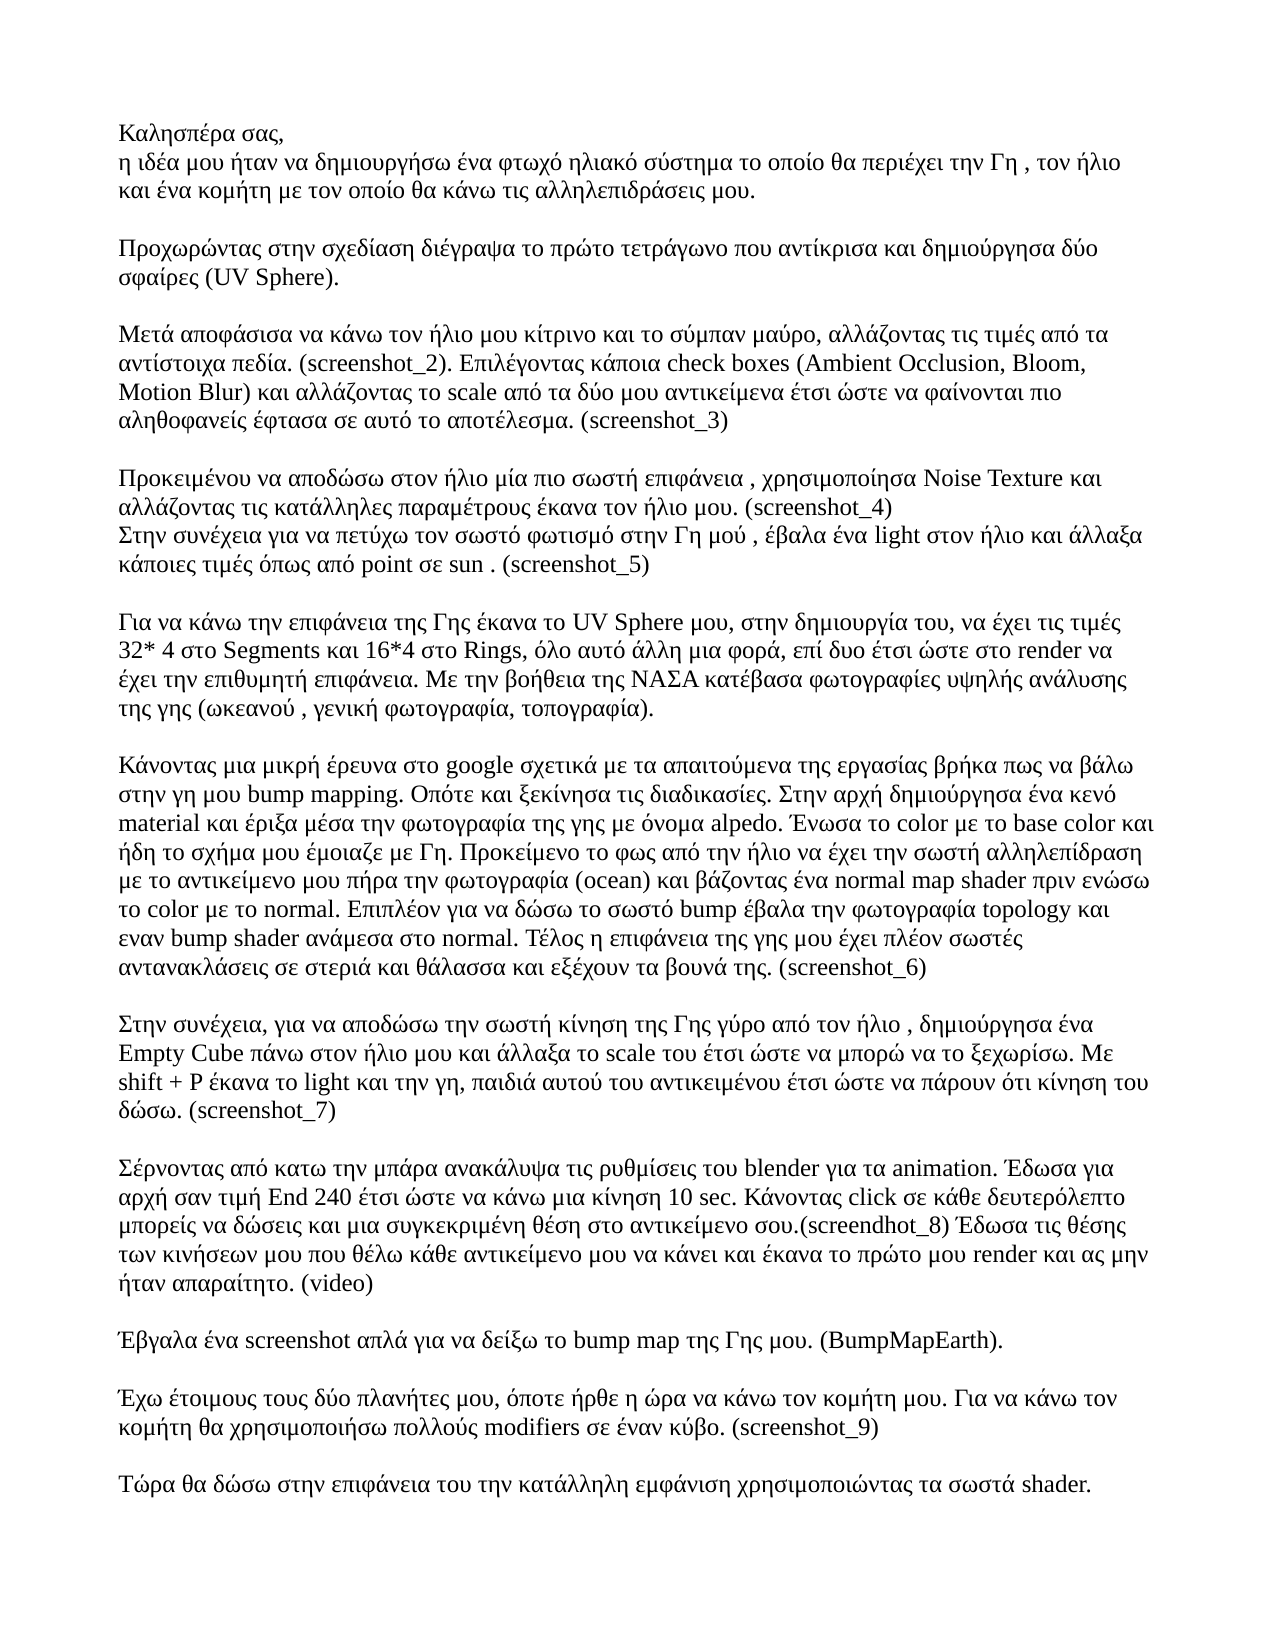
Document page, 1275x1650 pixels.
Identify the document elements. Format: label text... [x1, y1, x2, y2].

text η ιδέα μου ήταν να δημιουργήσω ένα φτωχό ηλιακό σύστημα το οποίο θα περιέχει την Γη , τον ήλιο και ένα κομήτη με τον οποίο θα κάνω τις αλληλεπιδράσεις μου. [118, 147, 1157, 204]
text Τώρα θα δώσω στην επιφάνεια του την κατάλληλη εμφάνιση χρησιμοποιώντας τα σωστά shader. [118, 1469, 1157, 1498]
text Στην συνέχεια για να πετύχω τον σωστό φωτισμό στην Γη μού , έβαλα ένα light στον ήλιο και άλλαξα κάποιες τιμές όπως από point σε sun . (screenshot_5) [118, 521, 1157, 578]
text Στην συνέχεια, για να αποδώσω την σωστή κίνηση της Γης γύρο από τον ήλιο , δημιούργησα ένα Empty Cube πάνω στον ήλιο μου και άλλαξα το scale του έτσι ώστε να μπορώ να το ξεχωρίσω. Με shift + P έκανα το light και την γη, παιδιά αυτού του αντικειμένου έτσι ώστε να πάρουν ότι κίνηση του δώσω. (screenshot_7) [118, 1009, 1157, 1124]
text Για να κάνω την επιφάνεια της Γης έκανα το UV Sphere μου, στην δημιουργία του, να έχει τις τιμές 32* 4 στο Segments και 16*4 στο Rings, όλο αυτό άλλη μια φορά, επί δυο έτσι ώστε στο render να έχει την επιθυμητή επιφάνεια. Με την βοήθεια της ΝΑΣΑ κατέβασα φωτογραφίες υψηλής ανάλυσης της γης (ωκεανού , γενική φωτογραφία, τοπογραφία). [118, 607, 1157, 722]
text Προκειμένου να αποδώσω στον ήλιο μία πιο σωστή επιφάνεια , χρησιμοποίησα Noise Texture και αλλάζοντας τις κατάλληλες παραμέτρους έκανα τον ήλιο μου. (screenshot_4) [118, 463, 1157, 521]
text Έχω έτοιμους τους δύο πλανήτες μου, όποτε ήρθε η ώρα να κάνω τον κομήτη μου. Για να κάνω τον κομήτη θα χρησιμοποιήσω πολλούς modifiers σε έναν κύβο. (screenshot_9) [118, 1383, 1157, 1441]
text Έβγαλα ένα screenshot απλά για να δείξω το bump map της Γης μου. (BumpMapEarth). [118, 1326, 1157, 1354]
text Σέρνοντας από κατω την μπάρα ανακάλυψα τις ρυθμίσεις του blender για τα animation. Έδωσα για αρχή σαν τιμή End 240 έτσι ώστε να κάνω μια κίνηση 10 sec. Κάνοντας click σε κάθε δευτερόλεπτο μπορείς να δώσεις και μια συγκεκριμένη θέση στο αντικείμενο σου.(screendhot_8) Έδωσα τις θέσης των κινήσεων μου που θέλω κάθε αντικείμενο μου να κάνει και έκανα το πρώτο μου render και ας μην ήταν απαραίτητο. (video) [118, 1153, 1157, 1297]
text Καλησπέρα σας, [118, 118, 1157, 147]
text Μετά αποφάσισα να κάνω τον ήλιο μου κίτρινο και το σύμπαν μαύρο, αλλάζοντας τις τιμές από τα αντίστοιχα πεδία. (screenshot_2). Επιλέγοντας κάποια check boxes (Ambient Occlusion, Bloom, Motion Blur) και αλλάζοντας το scale από τα δύο μου αντικείμενα έτσι ώστε να φαίνονται πιο αληθοφανείς έφτασα σε αυτό το αποτέλεσμα. (screenshot_3) [118, 319, 1157, 434]
text Κάνοντας μια μικρή έρευνα στο google σχετικά με τα απαιτούμενα της εργασίας βρήκα πως να βάλω στην γη μου bump mapping. Οπότε και ξεκίνησα τις διαδικασίες. Στην αρχή δημιούργησα ένα κενό material και έριξα μέσα την φωτογραφία της γης με όνομα alpedo. Ένωσα το color με το base color και ήδη το σχήμα μου έμοιαζε με Γη. Προκείμενο το φως από την ήλιο να έχει την σωστή αλληλεπίδραση με το αντικείμενο μου πήρα την φωτογραφία (ocean) και βάζοντας ένα normal map shader πριν ενώσω το color με το normal. Επιπλέον για να δώσω το σωστό bump έβαλα την φωτογραφία topology και εναν bump shader ανάμεσα στο normal. Τέλος η επιφάνεια της γης μου έχει πλέον σωστές αντανακλάσεις σε στεριά και θάλασσα και εξέχουν τα βουνά της. (screenshot_6) [118, 751, 1157, 981]
text Προχωρώντας στην σχεδίαση διέγραψα το πρώτο τετράγωνο που αντίκρισα και δημιούργησα δύο σφαίρες (UV Sphere). [118, 233, 1157, 291]
